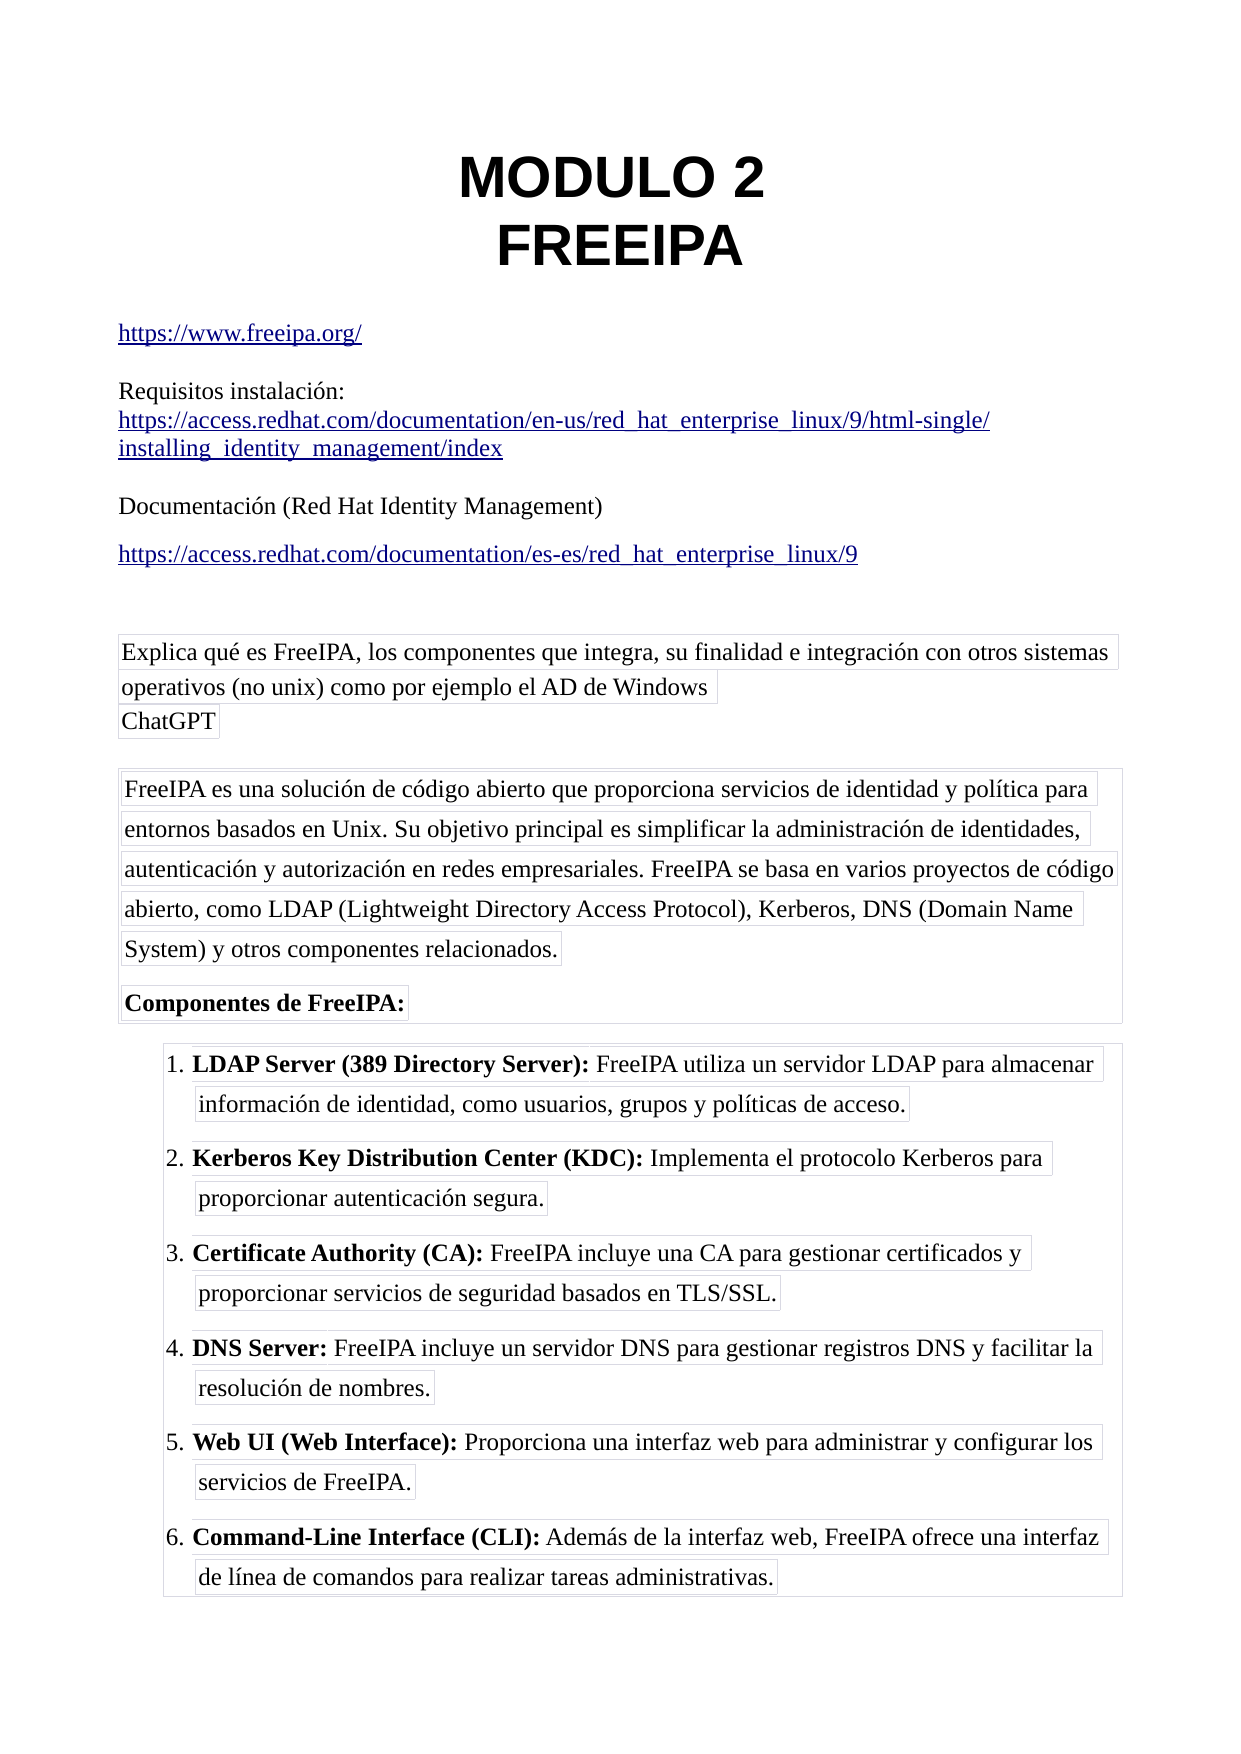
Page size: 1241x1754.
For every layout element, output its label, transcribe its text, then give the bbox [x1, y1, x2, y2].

text Documentación (Red Hat Identity Management) [118, 491, 1122, 520]
list DNS Server: FreeIPA incluye un servidor DNS para gestionar registros DNS y facilitar la resolución de nombres. [164, 1327, 1122, 1404]
text Requisitos instalación: https://access.redhat.com/documentation/en-us/red_hat_enterprise_linux/9/html-single/installing_identity_management/index [118, 376, 1122, 462]
text Explica qué es FreeIPA, los componentes que integra, su finalidad e integración con otros sistemas operativos (no unix) como por ejemplo el AD de Windows [119, 670, 717, 703]
text Explica qué es FreeIPA, los componentes que integra, su finalidad e integración con otros sistemas operativos (no unix) como por ejemplo el AD de Windows [119, 635, 1118, 669]
text ChatGPT [119, 705, 219, 738]
list Command-Line Interface (CLI): Además de la interfaz web, FreeIPA ofrece una interfaz de línea de comandos para realizar tareas administrativas. [164, 1516, 1122, 1596]
list Web UI (Web Interface): Proporciona una interfaz web para administrar y configurar los servicios de FreeIPA. [164, 1421, 1122, 1499]
list Certificate Authority (CA): FreeIPA incluye una CA para gestionar certificados y proporcionar servicios de seguridad basados en TLS/SSL. [164, 1232, 1122, 1310]
list Kerberos Key Distribution Center (KDC): Implementa el protocolo Kerberos para proporcionar autenticación segura. [164, 1137, 1122, 1215]
list LDAP Server (389 Directory Server): FreeIPA utiliza un servidor LDAP para almacenar información de identidad, como usuarios, grupos y políticas de acceso. [164, 1044, 1122, 1121]
title MODULO 2 FREEIPA [118, 143, 1122, 277]
text Explica qué es FreeIPA, los componentes que integra, su finalidad e integración con otros sistemas operativos (no unix) como por ejemplo el AD de Windows [718, 634, 1122, 703]
text FreeIPA es una solución de código abierto que proporciona servicios de identidad y política para entornos basados en Unix. Su objetivo principal es simplificar la administración de identidades, autenticación y autorización en redes empresariales. FreeIPA se basa en varios proyectos de código abierto, como LDAP (Lightweight Directory Access Protocol), Kerberos, DNS (Domain Name System) y otros componentes relacionados. [119, 769, 1122, 966]
text Componentes de FreeIPA: [119, 982, 1122, 1023]
text https://www.freeipa.org/ [118, 318, 1122, 347]
text https://access.redhat.com/documentation/es-es/red_hat_enterprise_linux/9 [118, 539, 1122, 567]
text [220, 703, 1122, 738]
